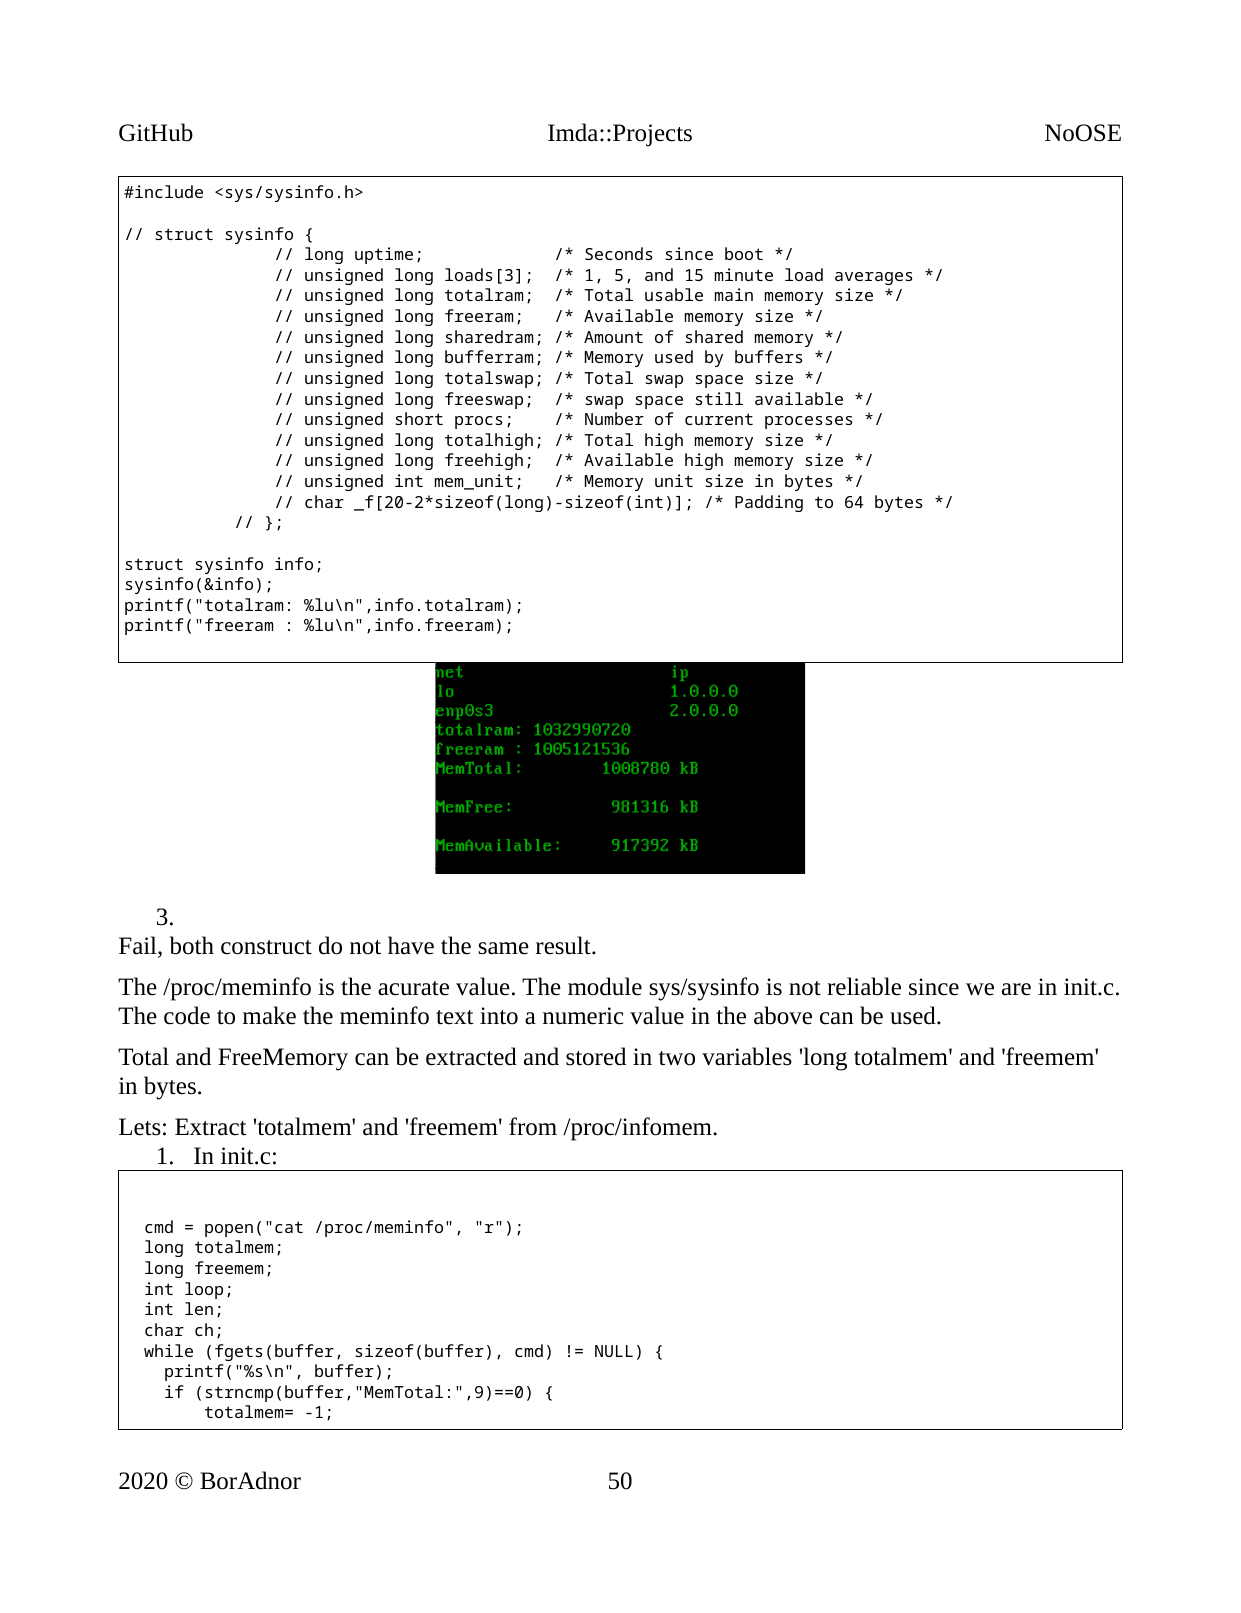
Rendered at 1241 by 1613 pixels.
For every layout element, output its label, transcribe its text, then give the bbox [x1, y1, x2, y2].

table_header #include <sys/sysinfo.h> // struct sysinfo { // long uptime; /* Seconds since boot */ // unsigned long loads[3]; /* 1, 5, and 15 minute load averages */ // unsigned long totalram; /* Total usable main memory size */ // unsigned long freeram; /* Available memory size */ // unsigned long sharedram; /* Amount of shared memory */ // unsigned long bufferram; /* Memory used by buffers */ // unsigned long totalswap; /* Total swap space size */ // unsigned long freeswap; /* swap space still available */ // unsigned short procs; /* Number of current processes */ // unsigned long totalhigh; /* Total high memory size */ // unsigned long freehigh; /* Available high memory size */ // unsigned int mem_unit; /* Memory unit size in bytes */ // char _f[20-2*sizeof(long)-sizeof(int)]; /* Padding to 64 bytes */ // }; struct sysinfo info; sysinfo(&info); printf("totalram: %lu\n",info.totalram); printf("freeram : %lu\n",info.freeram); [119, 177, 1122, 662]
text The /proc/meminfo is the acurate value. The module sys/sysinfo is not reliable since we are in init.c. The code to make the meminfo text into a numeric value in the above can be used. [118, 972, 1122, 1030]
text Fail, both construct do not have the same result. [118, 931, 1122, 960]
text Lets: Extract 'totalmem' and 'freemem' from /proc/infomem. [118, 1112, 1122, 1141]
text Total and FreeMemory can be extracted and stored in two variables 'long totalmem' and 'freemem' in bytes. [118, 1042, 1122, 1100]
list In init.c: [156, 1141, 1122, 1170]
picture [435, 662, 806, 874]
table_header cmd = popen("cat /proc/meminfo", "r"); long totalmem; long freemem; int loop; int len; char ch; while (fgets(buffer, sizeof(buffer), cmd) != NULL) { printf("%s\n", buffer); if (strncmp(buffer,"MemTotal:",9)==0) { totalmem= -1; [119, 1171, 1122, 1429]
